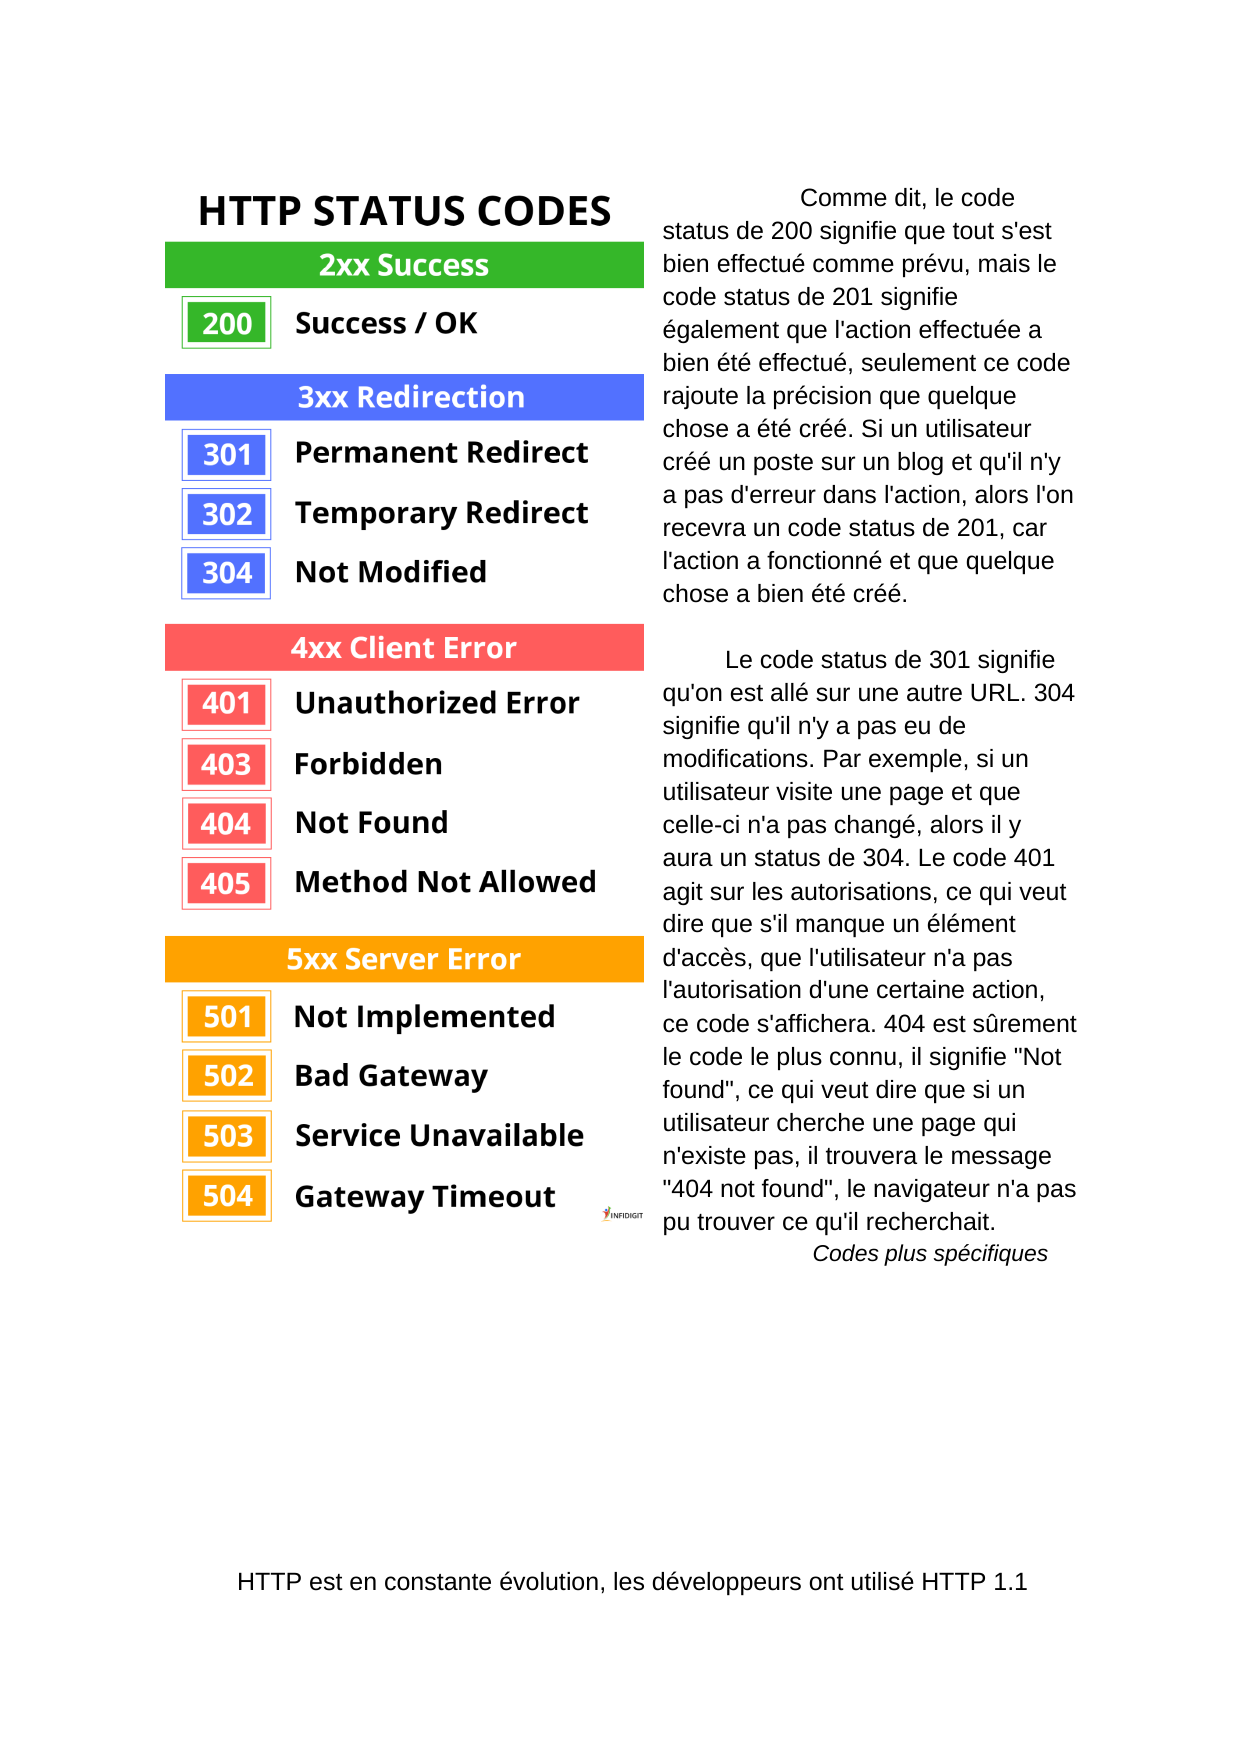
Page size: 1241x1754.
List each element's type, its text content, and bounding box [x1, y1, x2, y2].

text Comme dit, le code status de 200 signifie que tout s'est bien effectué comme prévu, mais le code status de 201 signifie également que l'action effectuée a bien été effectué, seulement ce code rajoute la précision que quelque chose a été créé. Si un utilisateur créé un poste sur un blog et qu'il n'y a pas d'erreur dans l'action, alors l'on recevra un code status de 201, car l'action a fonctionné et que quelque chose a bien été créé. [162, 183, 1078, 608]
text HTTP est en constante évolution, les développeurs ont utilisé HTTP 1.1 [162, 1567, 1078, 1596]
text Codes plus spécifiques [237, 1240, 1078, 1266]
picture [165, 186, 644, 1223]
text Le code status de 301 signifie qu'on est allé sur une autre URL. 304 signifie qu'il n'y a pas eu de modifications. Par exemple, si un utilisateur visite une page et que celle-ci n'a pas changé, alors il y aura un status de 304. Le code 401 agit sur les autorisations, ce qui veut dire que s'il manque un élément d'accès, que l'utilisateur n'a pas l'autorisation d'une certaine action, ce code s'affichera. 404 est sûrement le code le plus connu, il signifie "Not found", ce qui veut dire que si un utilisateur cherche une page qui n'existe pas, il trouvera le message "404 not found", le navigateur n'a pas pu trouver ce qu'il recherchait. [162, 645, 1078, 1235]
